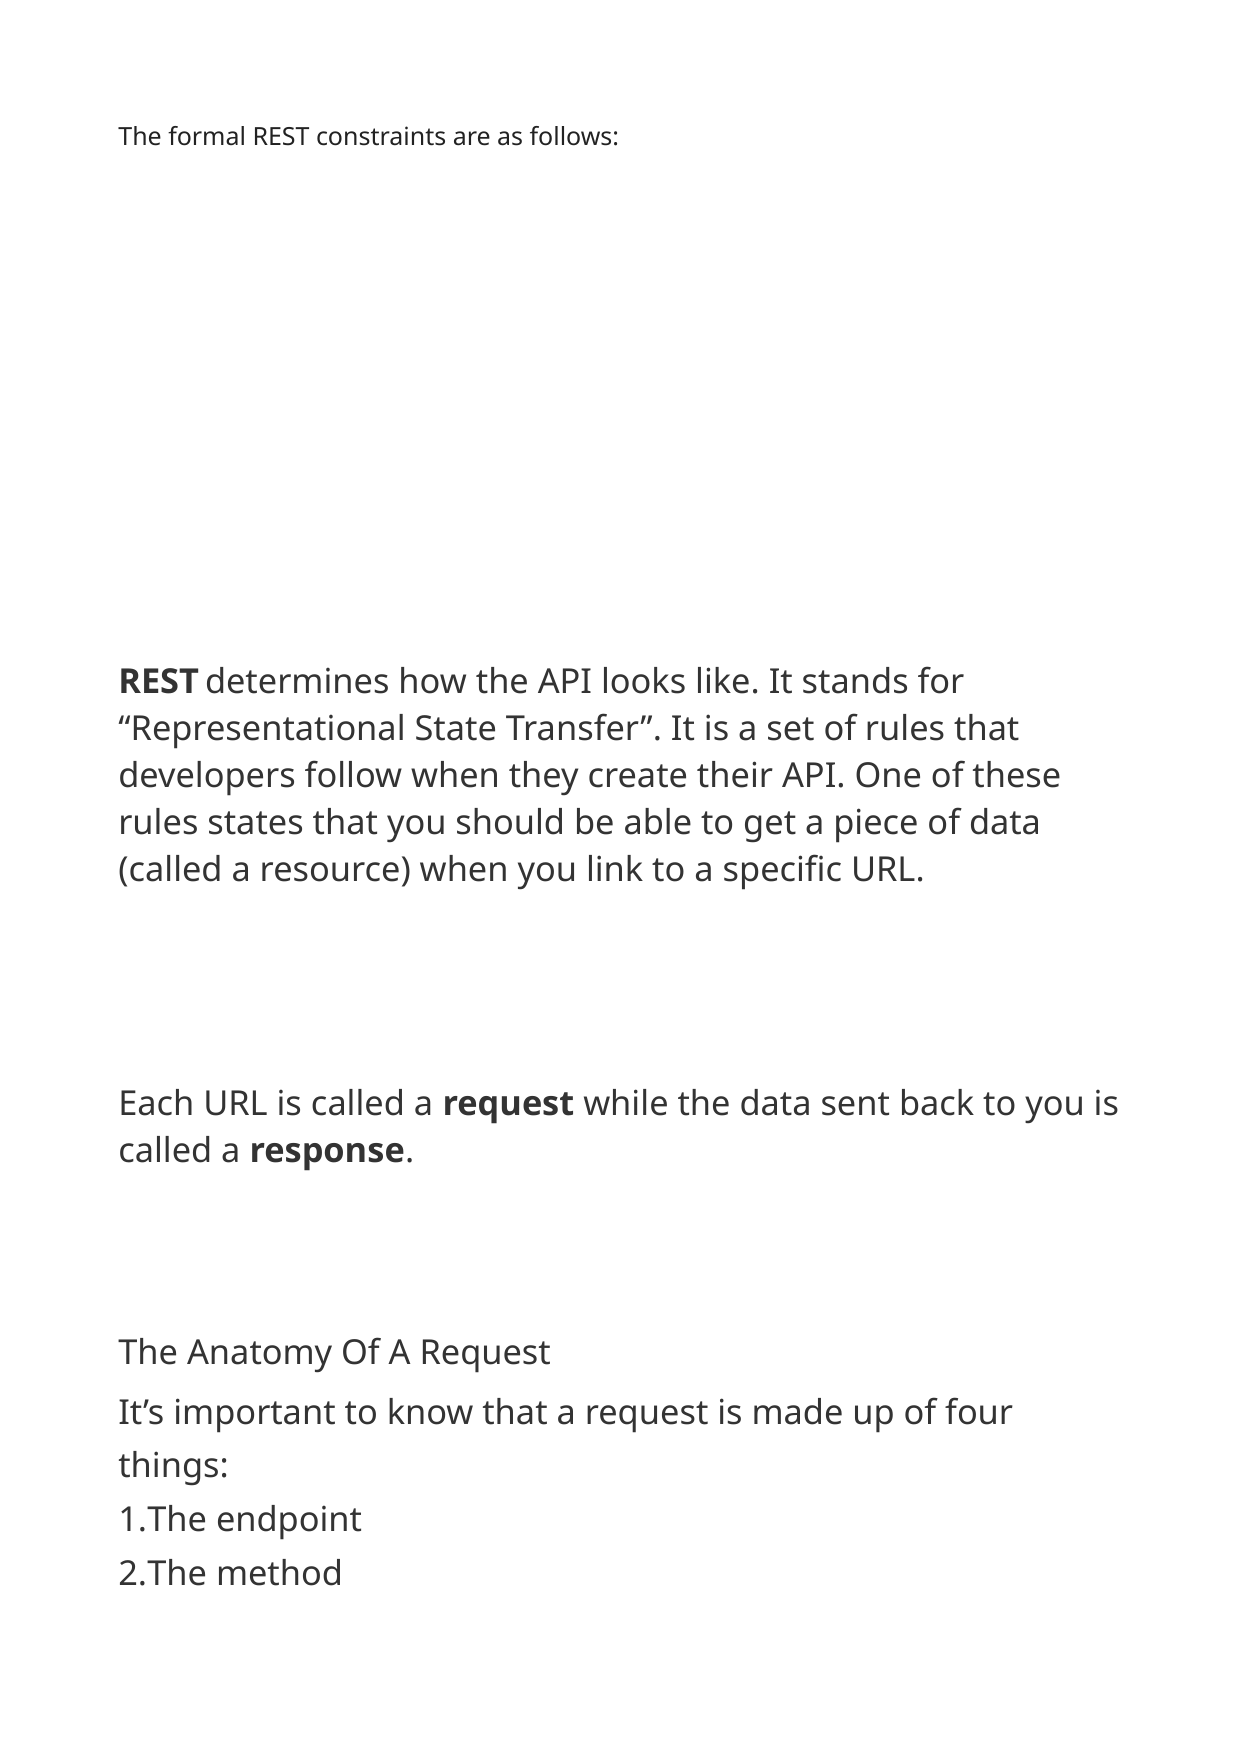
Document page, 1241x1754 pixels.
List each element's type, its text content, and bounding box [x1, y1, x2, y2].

text REST determines how the API looks like. It stands for “Representational State Transfer”. It is a set of rules that developers follow when they create their API. One of these rules states that you should be able to get a piece of data (called a resource) when you link to a specific URL. [118, 657, 1122, 891]
list The method [118, 1549, 1122, 1596]
text It’s important to know that a request is made up of four things: [118, 1387, 1122, 1488]
list The endpoint [118, 1495, 1122, 1542]
text The formal REST constraints are as follows: [118, 118, 1122, 152]
subtitle The Anatomy Of A Request [118, 1328, 1122, 1375]
text Each URL is called a request while the data sent back to you is called a response. [118, 1079, 1122, 1173]
